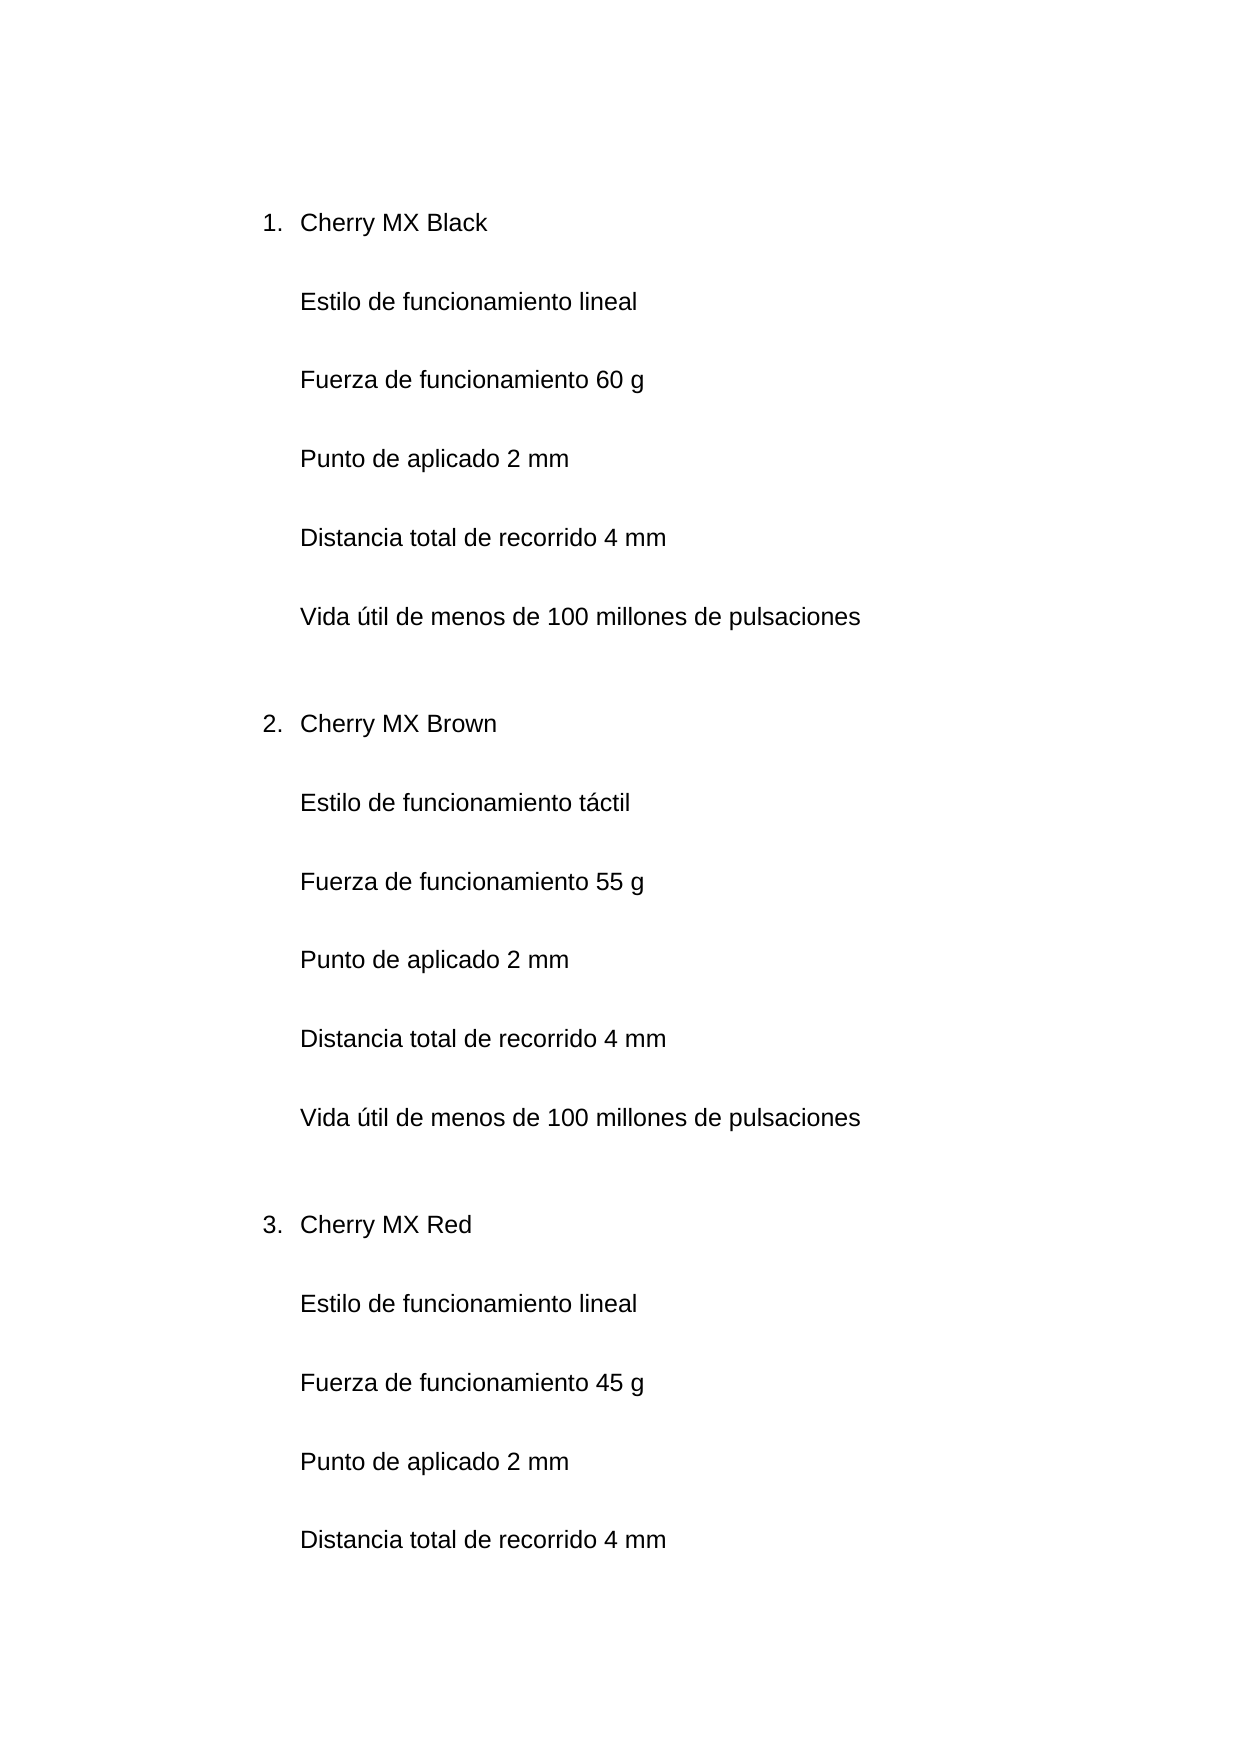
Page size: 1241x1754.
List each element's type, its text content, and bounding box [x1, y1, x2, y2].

text Punto de aplicado 2 mm [300, 444, 1090, 473]
text Estilo de funcionamiento lineal [300, 287, 1090, 316]
list Cherry MX Brown [262, 709, 1090, 738]
list Cherry MX Black [262, 208, 1090, 237]
text Fuerza de funcionamiento 45 g [300, 1368, 1090, 1397]
list Cherry MX Red [262, 1211, 1090, 1239]
text Distancia total de recorrido 4 mm [300, 1024, 1090, 1053]
text Punto de aplicado 2 mm [300, 946, 1090, 974]
text Estilo de funcionamiento lineal [300, 1289, 1090, 1318]
text Vida útil de menos de 100 millones de pulsaciones [300, 1103, 1090, 1161]
text Distancia total de recorrido 4 mm [300, 1526, 1090, 1554]
text Fuerza de funcionamiento 55 g [300, 867, 1090, 896]
text Punto de aplicado 2 mm [300, 1447, 1090, 1476]
text Vida útil de menos de 100 millones de pulsaciones [300, 602, 1090, 659]
text Estilo de funcionamiento táctil [300, 788, 1090, 817]
text Fuerza de funcionamiento 60 g [300, 366, 1090, 394]
text Distancia total de recorrido 4 mm [300, 523, 1090, 552]
